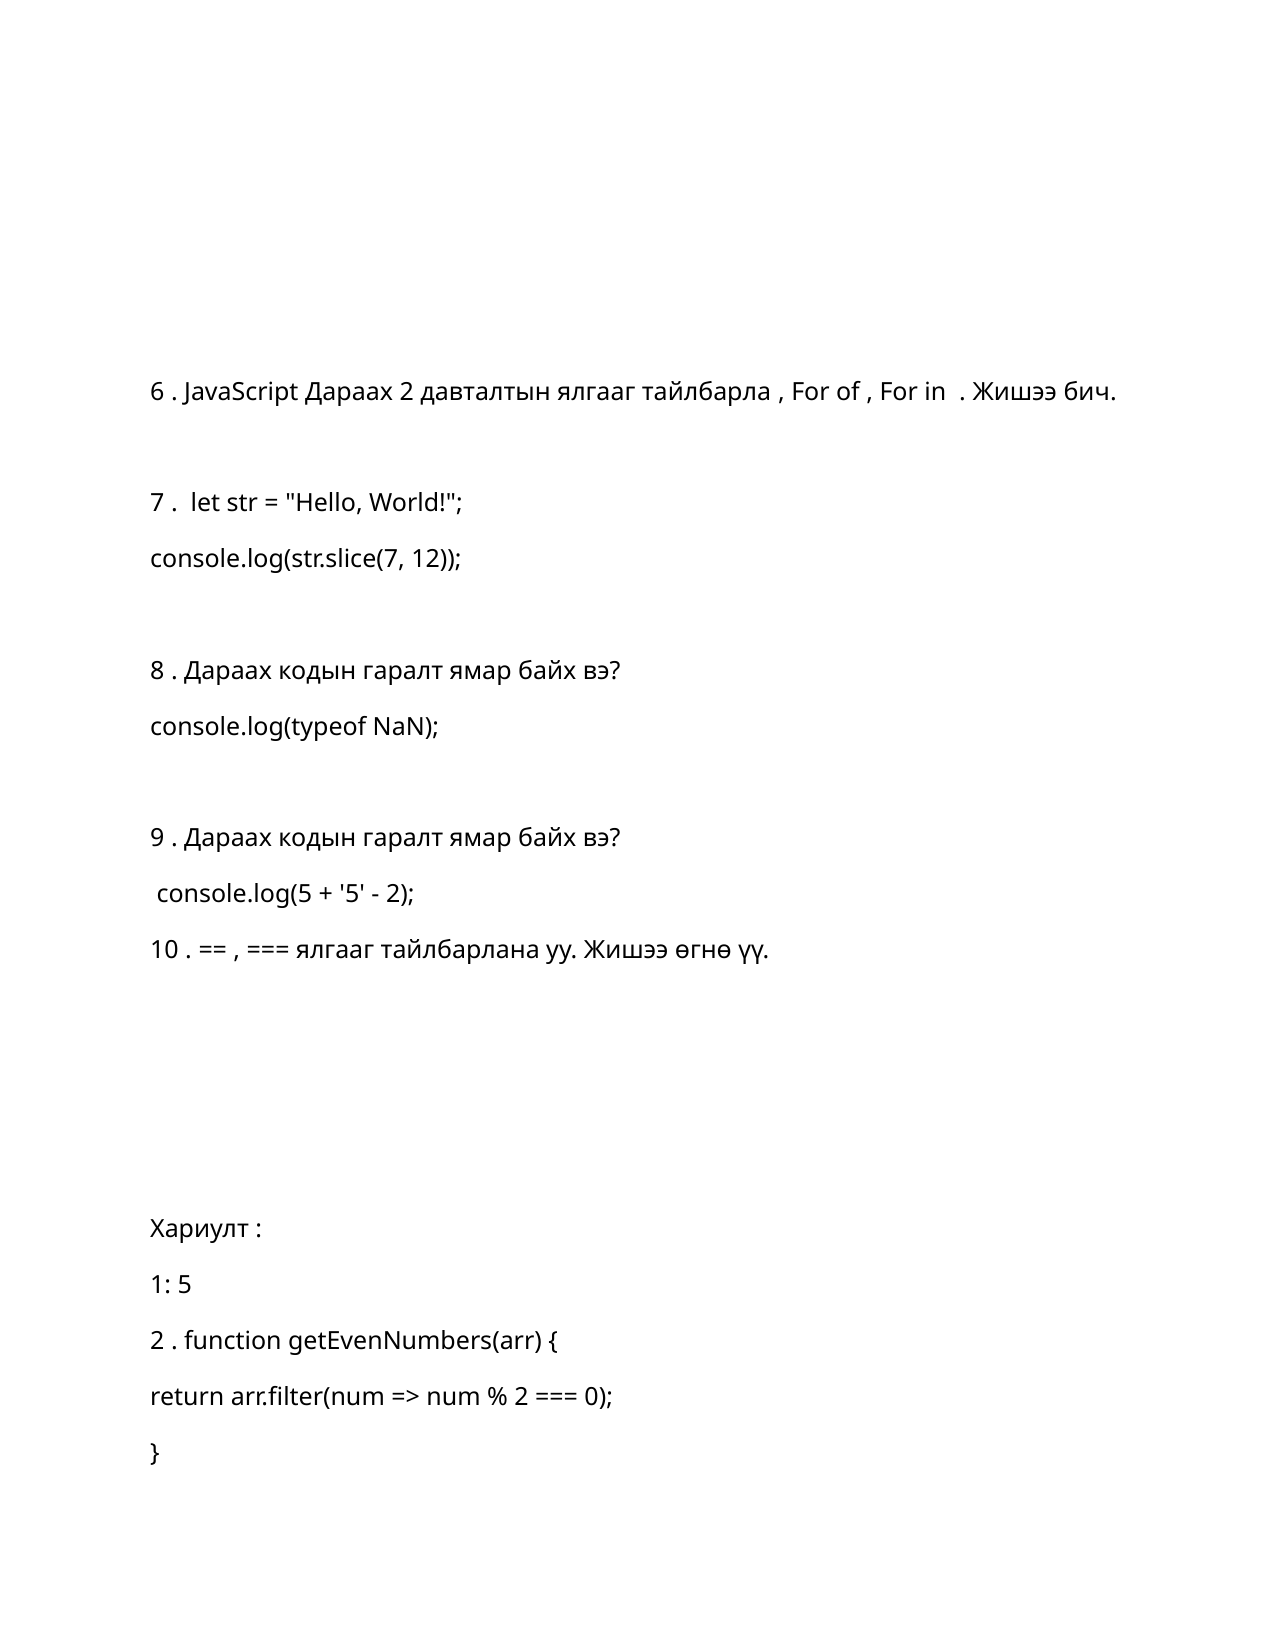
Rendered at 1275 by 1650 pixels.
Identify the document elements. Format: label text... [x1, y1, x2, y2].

text console.log(5 + '5' - 2); [150, 876, 1125, 910]
text 1: 5 [150, 1267, 1125, 1301]
text 2 . function getEvenNumbers(arr) { [150, 1322, 1125, 1357]
text 10 . == , === ялгааг тайлбарлана уу. Жишээ өгнө үү. [150, 932, 1125, 966]
text return arr.filter(num => num % 2 === 0); [150, 1378, 1125, 1412]
text 9 . Дараах кодын гаралт ямар байх вэ? [150, 820, 1125, 854]
text console.log(typeof NaN); [150, 708, 1125, 742]
text } [150, 1434, 1125, 1468]
text console.log(str.slice(7, 12)); [150, 541, 1125, 575]
text 7 . let str = "Hello, World!"; [150, 485, 1125, 519]
text 6 . JavaScript Дараах 2 давталтын ялгааг тайлбарла , For of , For in . Жишээ бич. [150, 373, 1125, 407]
text 8 . Дараах кодын гаралт ямар байх вэ? [150, 652, 1125, 687]
text Хариулт : [150, 1211, 1125, 1245]
